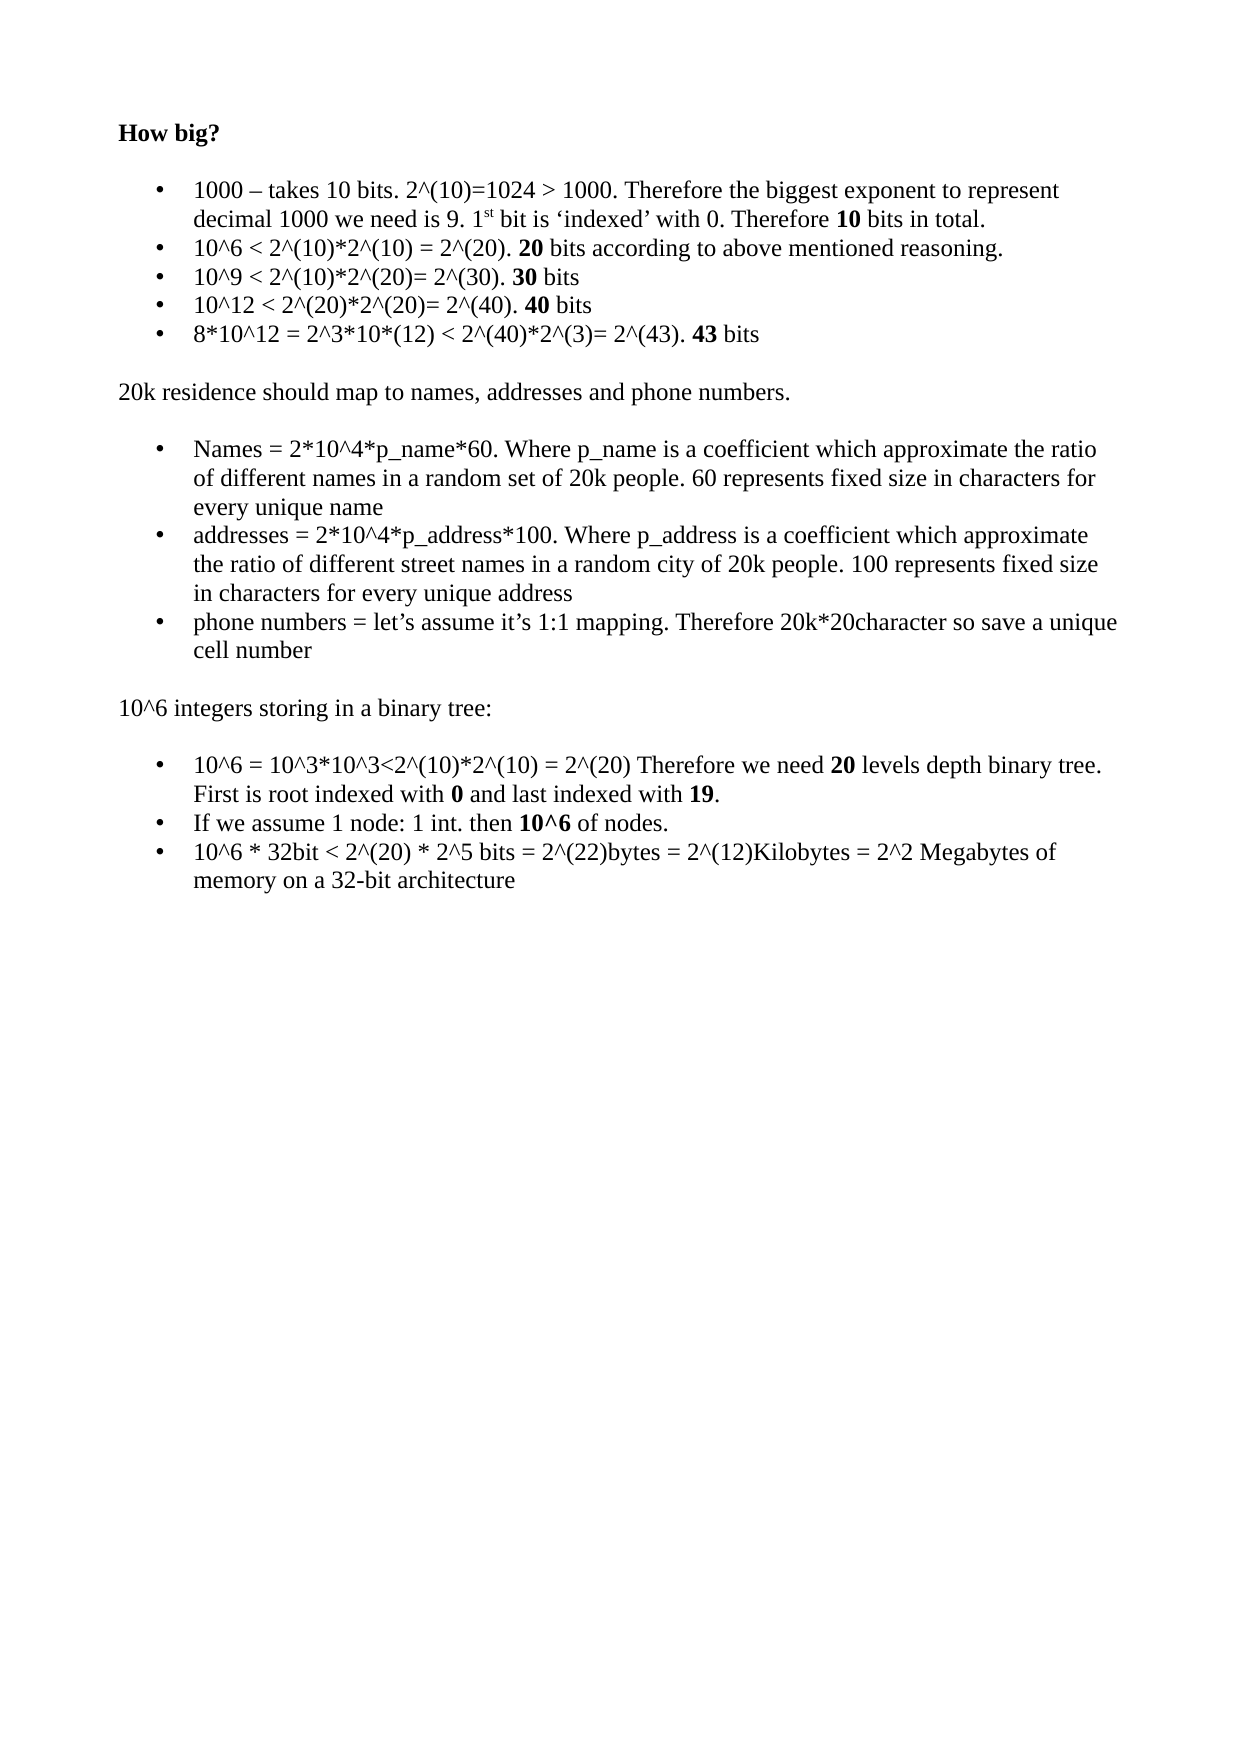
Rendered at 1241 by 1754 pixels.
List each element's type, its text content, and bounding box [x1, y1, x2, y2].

list 10^12 < 2^(20)*2^(20)= 2^(40). 40 bits [156, 291, 1122, 319]
list phone numbers = let’s assume it’s 1:1 mapping. Therefore 20k*20character so save a unique cell number [156, 607, 1122, 664]
list 10^6 < 2^(10)*2^(10) = 2^(20). 20 bits according to above mentioned reasoning. [156, 233, 1122, 262]
list 10^6 * 32bit < 2^(20) * 2^5 bits = 2^(22)bytes = 2^(12)Kilobytes = 2^2 Megabytes of memory on a 32-bit architecture [156, 837, 1122, 894]
list 10^9 < 2^(10)*2^(20)= 2^(30). 30 bits [156, 262, 1122, 291]
list 10^6 = 10^3*10^3<2^(10)*2^(10) = 2^(20) Therefore we need 20 levels depth binary tree. First is root indexed with 0 and last indexed with 19. [156, 751, 1122, 808]
text 10^6 integers storing in a binary tree: [118, 693, 1122, 722]
list If we assume 1 node: 1 int. then 10^6 of nodes. [156, 808, 1122, 837]
list 1000 – takes 10 bits. 2^(10)=1024 > 1000. Therefore the biggest exponent to represent decimal 1000 we need is 9. 1st bit is ‘indexed’ with 0. Therefore 10 bits in total. [156, 176, 1122, 233]
text 20k residence should map to names, addresses and phone numbers. [118, 377, 1122, 406]
list 8*10^12 = 2^3*10*(12) < 2^(40)*2^(3)= 2^(43). 43 bits [156, 319, 1122, 348]
text How big? [118, 118, 1122, 147]
list Names = 2*10^4*p_name*60. Where p_name is a coefficient which approximate the ratio of different names in a random set of 20k people. 60 represents fixed size in characters for every unique name [156, 434, 1122, 521]
list addresses = 2*10^4*p_address*100. Where p_address is a coefficient which approximate the ratio of different street names in a random city of 20k people. 100 represents fixed size in characters for every unique address [156, 521, 1122, 607]
